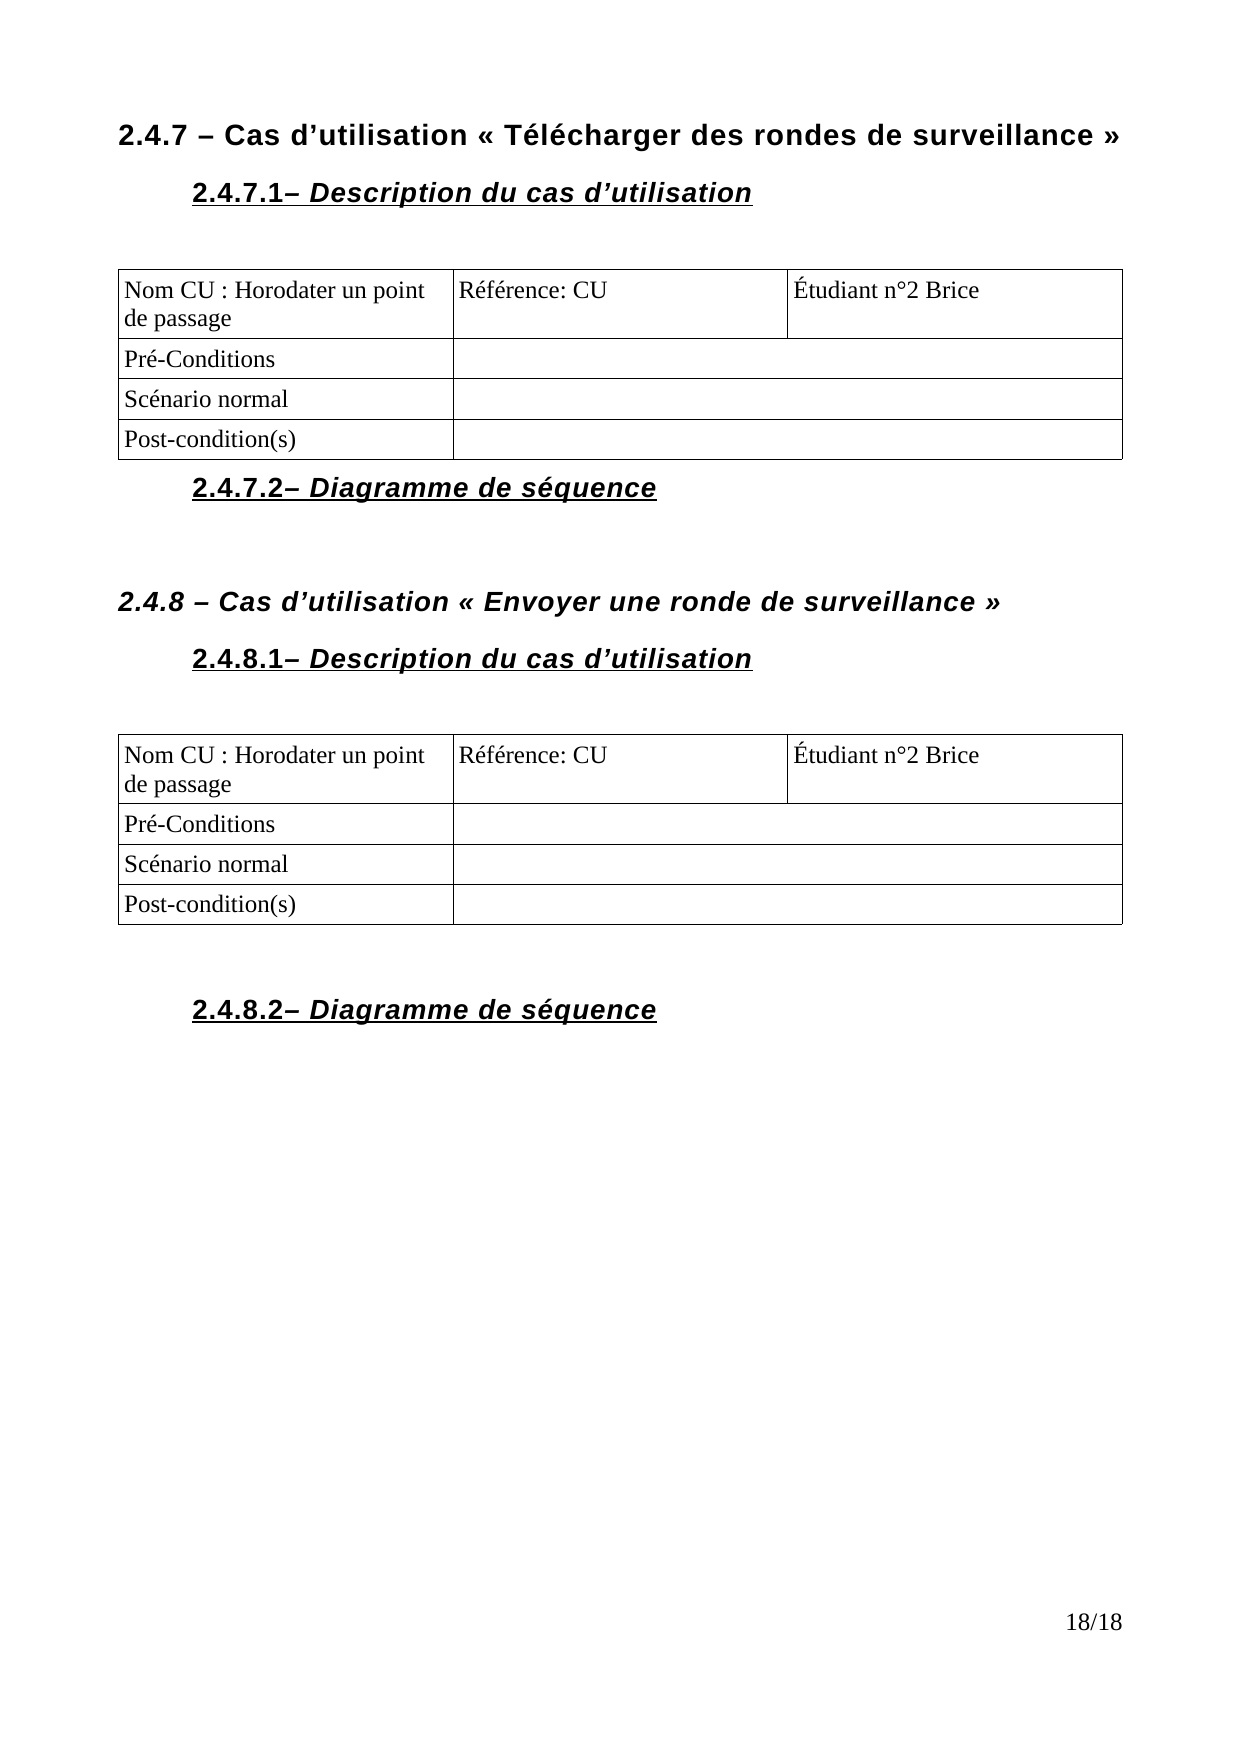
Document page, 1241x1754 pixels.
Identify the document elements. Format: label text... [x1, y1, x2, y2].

subtitle 2.4.8.2– Diagramme de séquence [118, 993, 1122, 1025]
table_header Étudiant n°2 Brice [788, 735, 1122, 803]
table_cell Scénario normal [119, 379, 453, 418]
table_header Nom CU : Horodater un point de passage [119, 270, 453, 338]
subtitle 2.4.8 – Cas d’utilisation « Envoyer une ronde de surveillance » [118, 585, 1122, 617]
subtitle 2.4.8.1– Description du cas d’utilisation [118, 642, 1122, 674]
table_header Référence: CU [454, 270, 787, 338]
table_header Étudiant n°2 Brice [788, 270, 1122, 338]
table_cell Pré-Conditions [119, 339, 453, 378]
table_cell Scénario normal [119, 845, 453, 884]
subtitle 2.4.7.1– Description du cas d’utilisation [118, 177, 1122, 209]
table_header Référence: CU [454, 735, 787, 803]
subtitle 2.4.7 – Cas d’utilisation « Télécharger des rondes de surveillance » [118, 118, 1122, 152]
table_cell [454, 885, 1122, 924]
table_cell [454, 379, 1122, 418]
table_cell [454, 845, 1122, 884]
table_cell [454, 339, 1122, 378]
subtitle 2.4.7.2– Diagramme de séquence [118, 471, 1122, 503]
table_cell Pré-Conditions [119, 804, 453, 843]
table_cell [454, 420, 1122, 459]
table_cell [454, 804, 1122, 843]
table_header Nom CU : Horodater un point de passage [119, 735, 453, 803]
table_cell Post-condition(s) [119, 885, 453, 924]
table_cell Post-condition(s) [119, 420, 453, 459]
